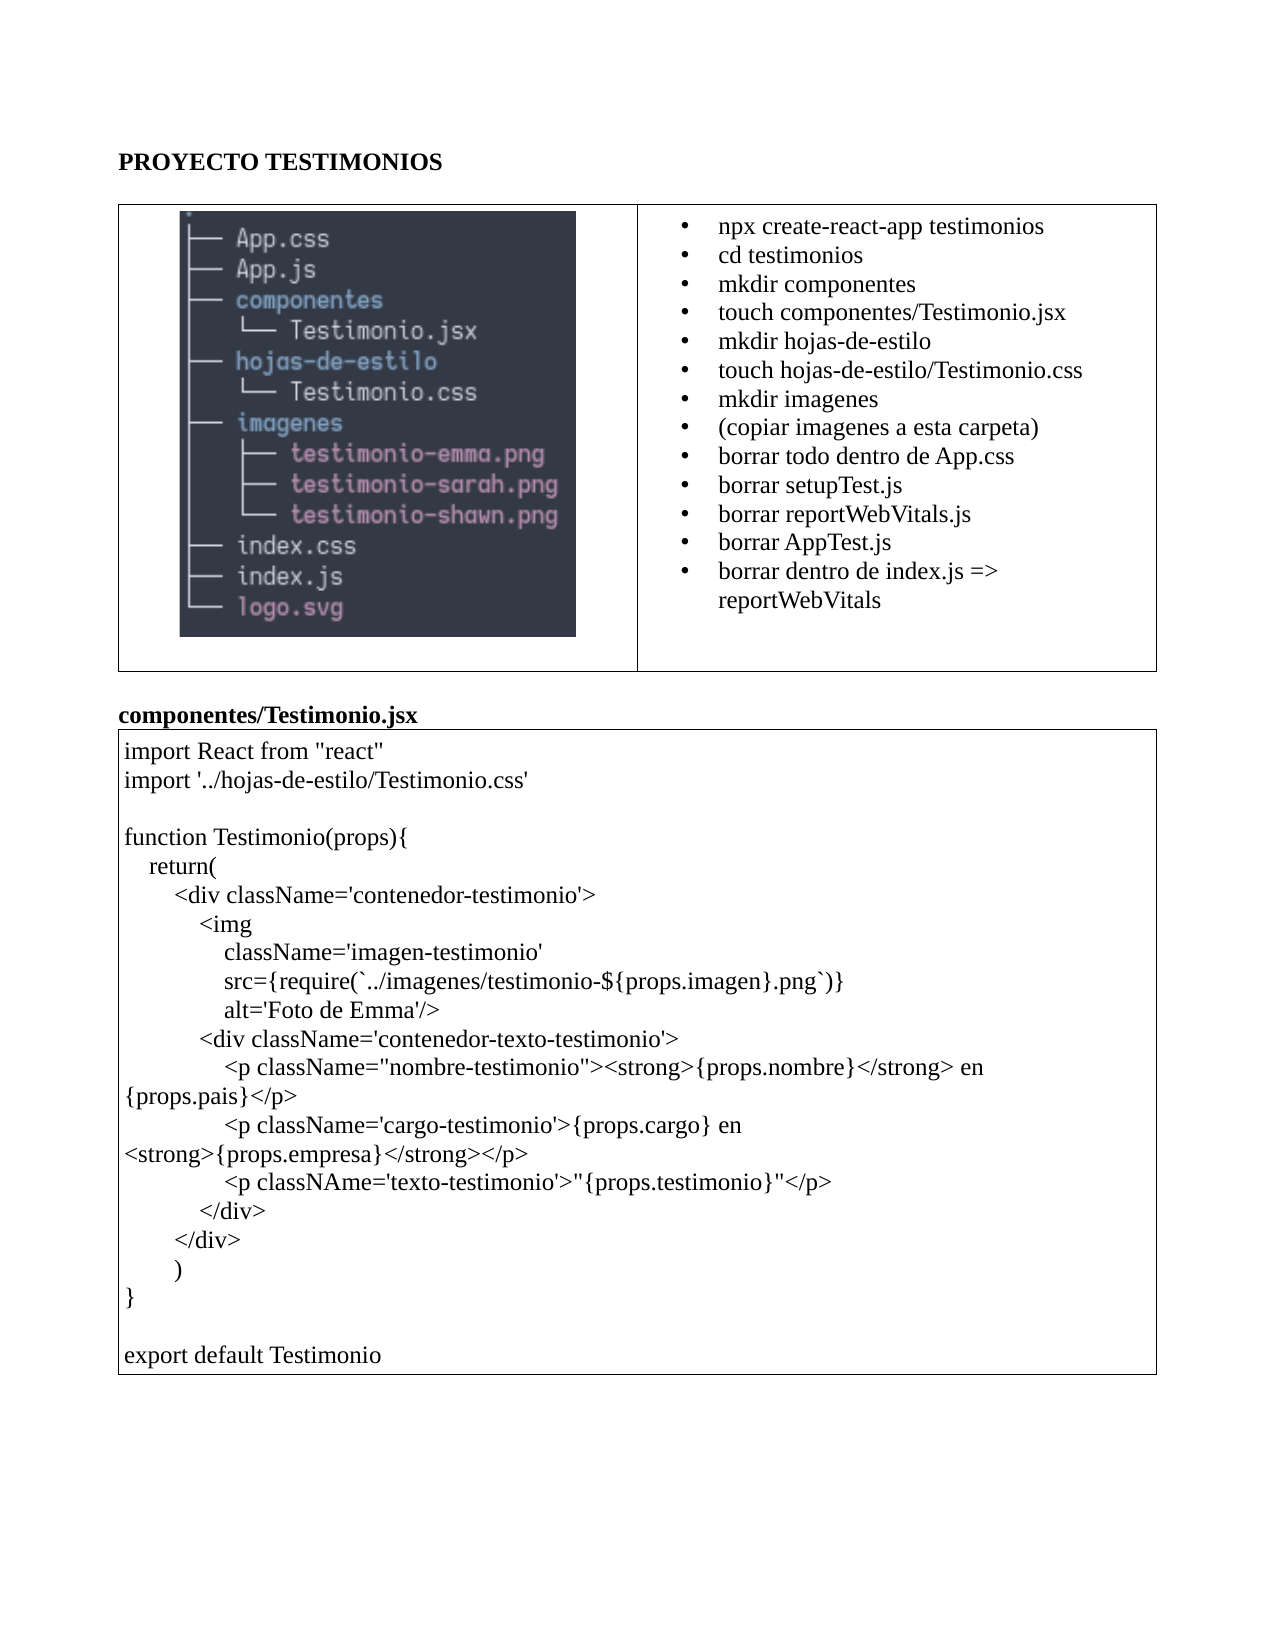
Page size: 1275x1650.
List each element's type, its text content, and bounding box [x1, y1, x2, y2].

table_header npx create-react-app testimonios cd testimonios mkdir componentes touch componentes/Testimonio.jsx mkdir hojas-de-estilo touch hojas-de-estilo/Testimonio.css mkdir imagenes (copiar imagenes a esta carpeta) borrar todo dentro de App.css borrar setupTest.js borrar reportWebVitals.js borrar AppTest.js borrar dentro de index.js => reportWebVitals [638, 205, 1156, 671]
picture [179, 211, 576, 637]
text PROYECTO TESTIMONIOS [118, 147, 1157, 176]
table_header [119, 205, 637, 671]
table_header import React from "react" import '../hojas-de-estilo/Testimonio.css' function Testimonio(props){ return( <div className='contenedor-testimonio'> <img className='imagen-testimonio' src={require(`../imagenes/testimonio-${props.imagen}.png`)} alt='Foto de Emma'/> <div className='contenedor-texto-testimonio'> <p className="nombre-testimonio"><strong>{props.nombre}</strong> en {props.pais}</p> <p className='cargo-testimonio'>{props.cargo} en <strong>{props.empresa}</strong></p> <p classNAme='texto-testimonio'>"{props.testimonio}"</p> </div> </div> ) } export default Testimonio [119, 730, 1156, 1374]
text componentes/Testimonio.jsx [118, 701, 1157, 729]
